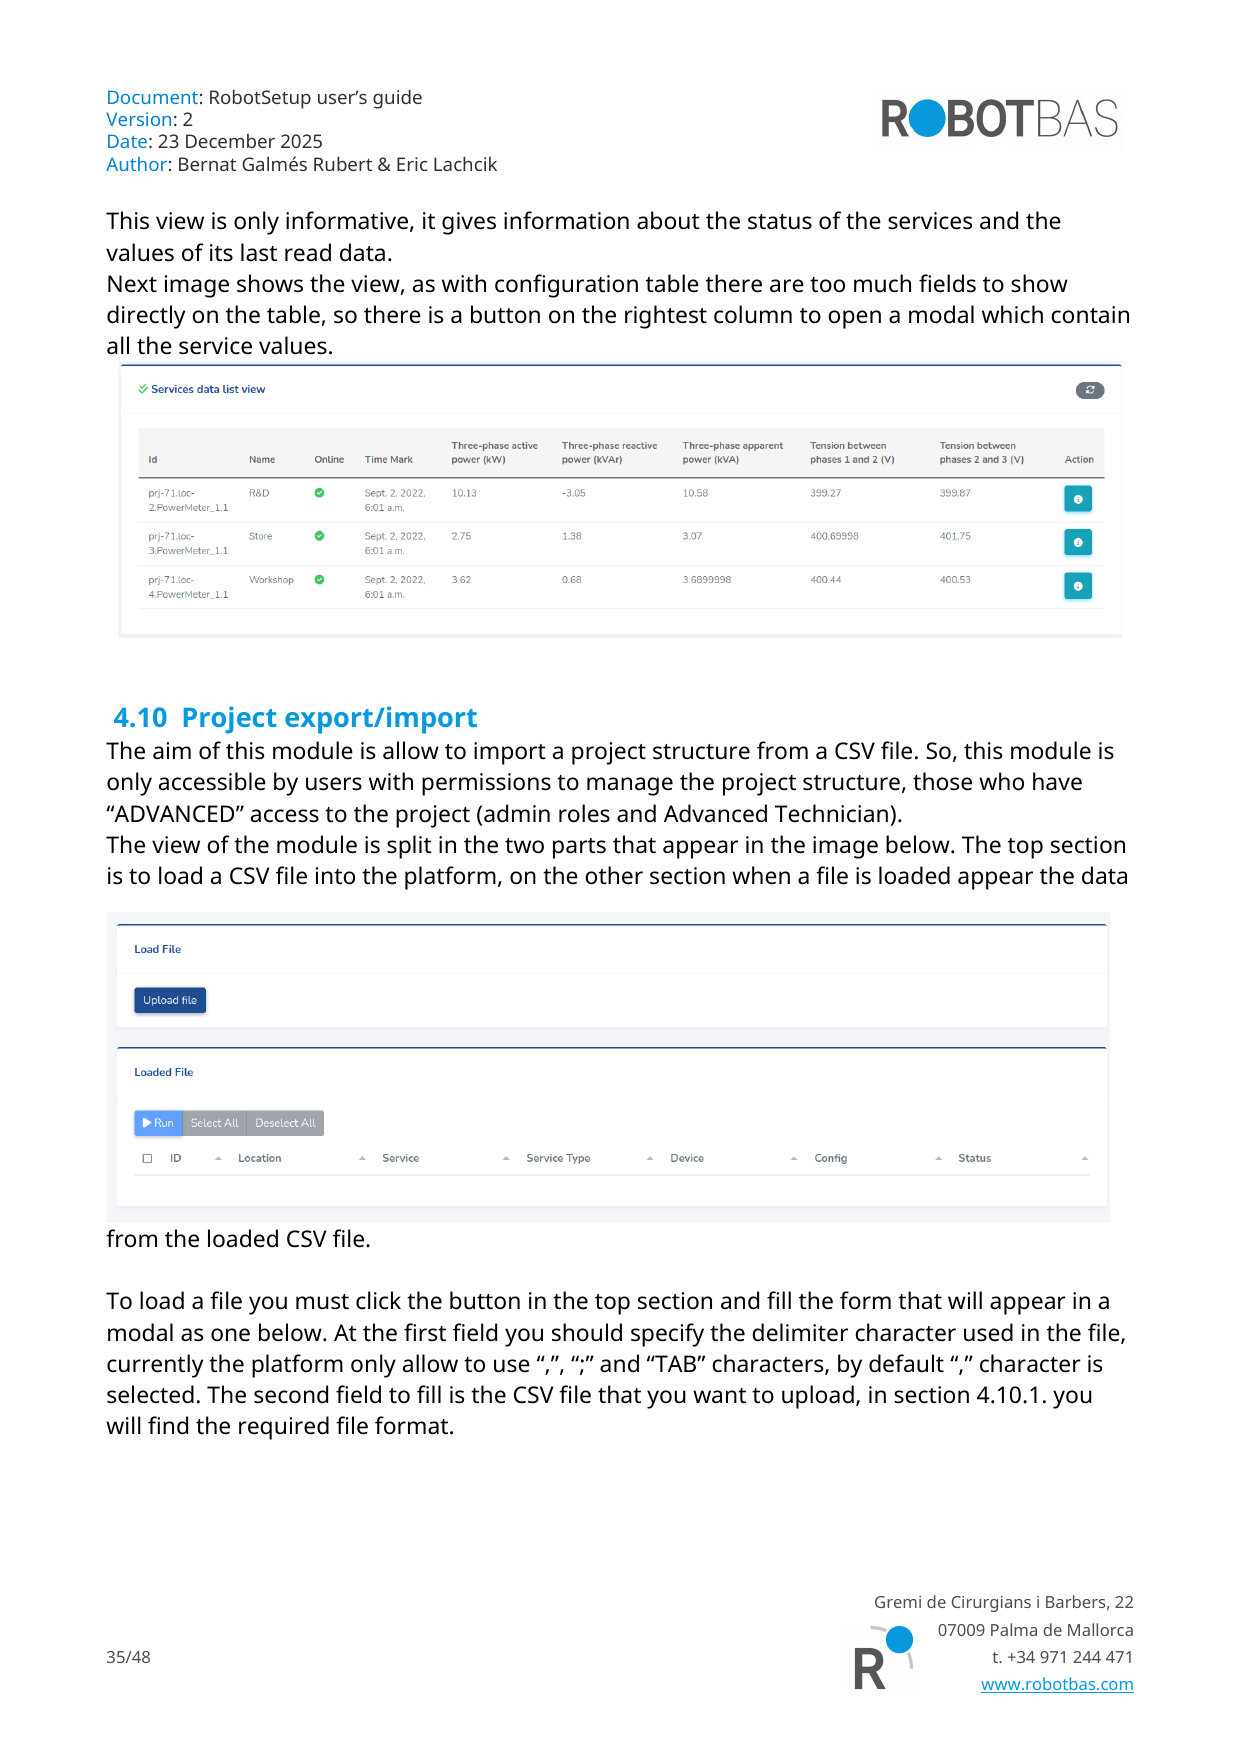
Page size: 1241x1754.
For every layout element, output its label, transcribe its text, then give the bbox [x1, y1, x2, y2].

text Next image shows the view, as with configuration table there are too much fields to show directly on the table, so there is a button on the rightest column to open a modal which contain all the service values. [106, 268, 1134, 361]
text The aim of this module is allow to import a project structure from a CSV file. So, this module is only accessible by users with permissions to manage the project structure, those who have “ADVANCED” access to the project (admin roles and Advanced Technician). [106, 735, 1134, 829]
text The view of the module is split in the two parts that appear in the image below. The top section is to load a CSV file into the platform, on the other section when a file is loaded appear the data from the loaded CSV file. [106, 829, 1134, 1254]
text This view is only informative, it gives information about the status of the services and the values of its last read data. [106, 205, 1134, 268]
picture [118, 361, 1123, 638]
picture [844, 1623, 923, 1692]
picture [869, 86, 1125, 153]
picture [106, 912, 1111, 1223]
text To load a file you must click the button in the top section and fill the form that will appear in a modal as one below. At the first field you should specify the delimiter character used in the file, currently the platform only allow to use “,”, “;” and “TAB” characters, by default “,” character is selected. The second field to fill is the CSV file that you want to upload, in section 4.10.1. you will find the required file format. [106, 1285, 1134, 1442]
subtitle Project export/import [106, 698, 1134, 735]
